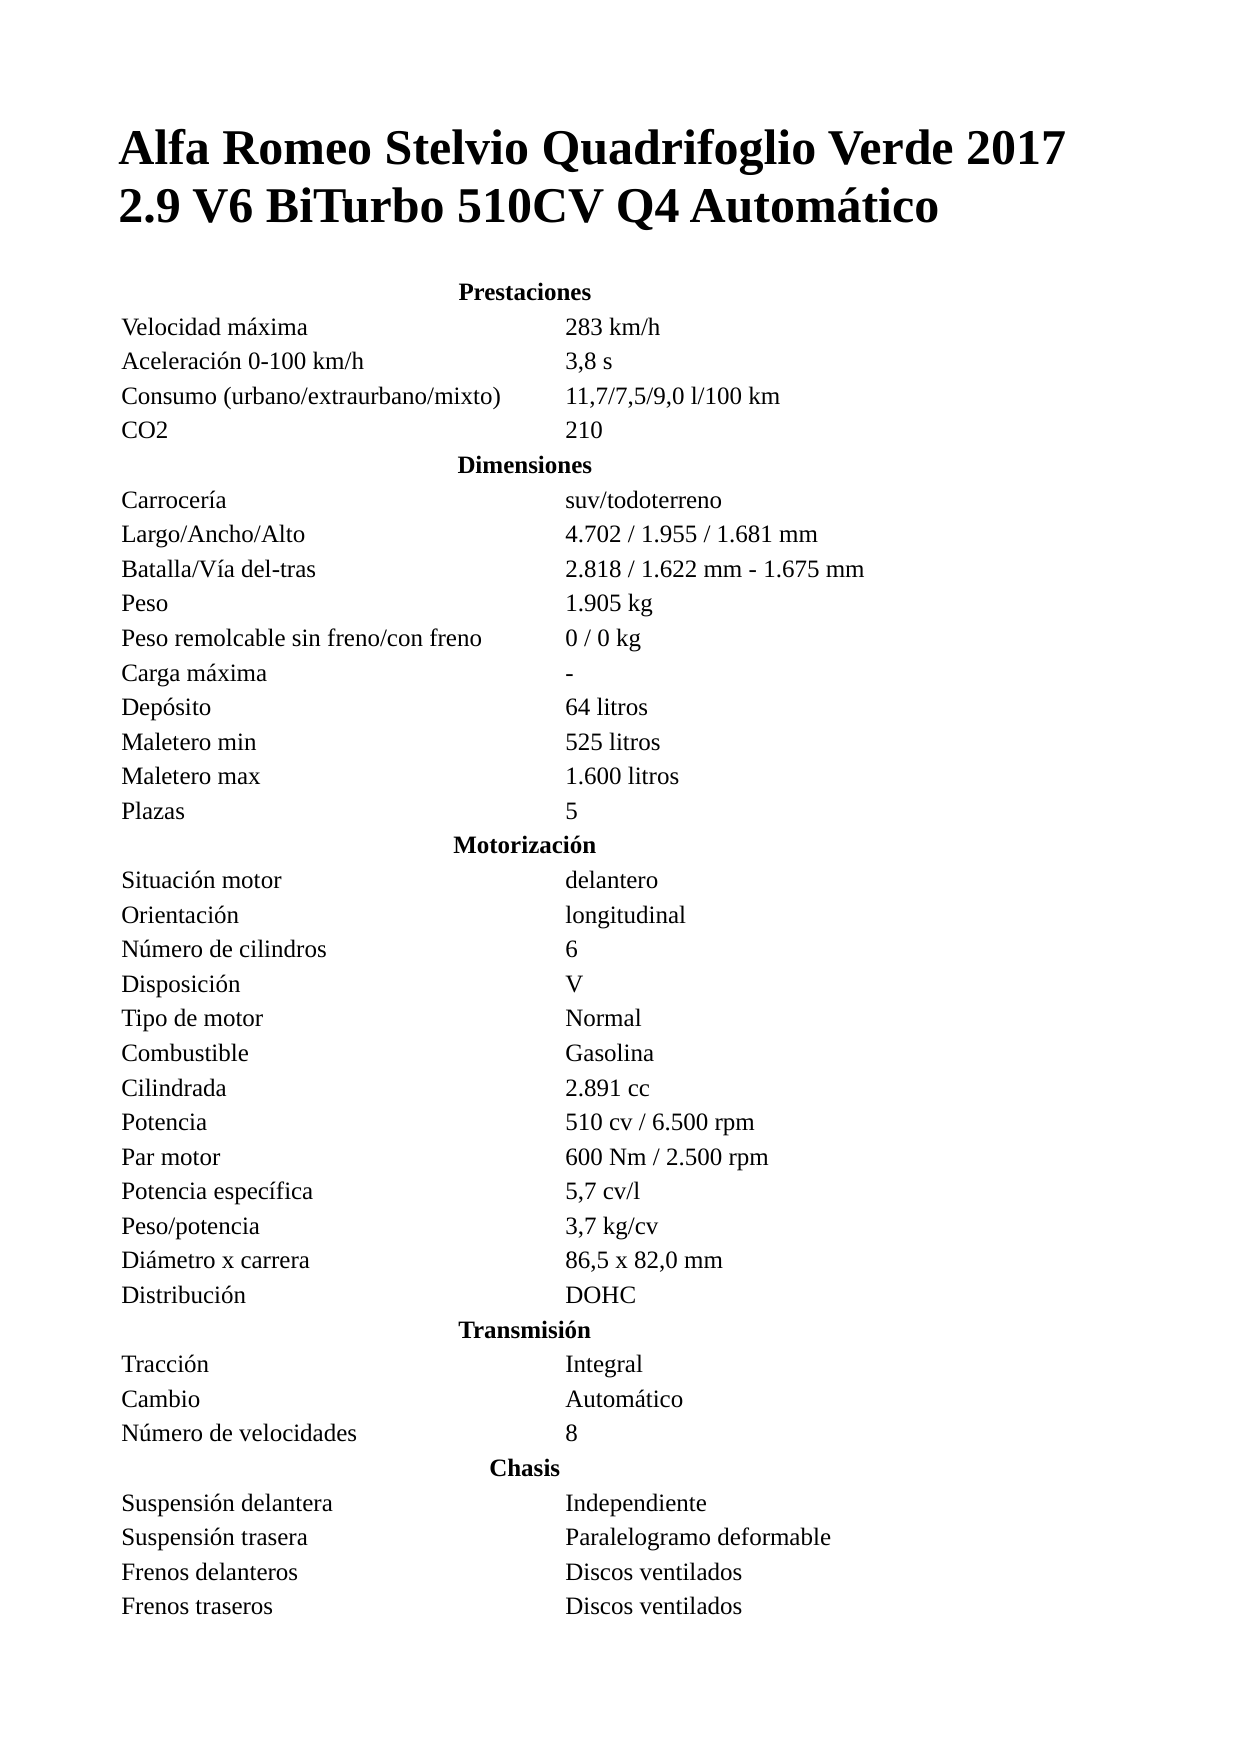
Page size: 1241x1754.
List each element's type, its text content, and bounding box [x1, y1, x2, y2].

table_cell 5 [562, 793, 931, 828]
table_cell suv/todoterreno [562, 482, 931, 516]
table_cell 1.905 kg [562, 586, 931, 620]
subtitle Alfa Romeo Stelvio Quadrifoglio Verde 2017 2.9 V6 BiTurbo 510CV Q4 Automático [118, 118, 1122, 233]
table_cell Disposición [118, 966, 562, 1001]
table_cell Transmisión [118, 1312, 931, 1346]
table_cell Peso [118, 586, 562, 620]
table_cell 3,7 kg/cv [562, 1208, 931, 1243]
table_cell Peso/potencia [118, 1208, 562, 1243]
table_cell 64 litros [562, 689, 931, 724]
table_cell Suspensión delantera [118, 1485, 562, 1519]
table_cell 210 [562, 413, 931, 447]
table_cell Dimensiones [118, 447, 931, 482]
table_cell Automático [562, 1381, 931, 1416]
table_cell Discos ventilados [562, 1554, 931, 1588]
table_cell Situación motor [118, 862, 562, 897]
table_cell Cilindrada [118, 1070, 562, 1104]
table_cell Frenos traseros [118, 1589, 562, 1623]
table_cell DOHC [562, 1277, 931, 1312]
table_cell Gasolina [562, 1035, 931, 1070]
table_cell Diámetro x carrera [118, 1243, 562, 1277]
table_cell Frenos delanteros [118, 1554, 562, 1588]
table_cell Plazas [118, 793, 562, 828]
table_cell - [562, 655, 931, 689]
table_cell 1.600 litros [562, 759, 931, 793]
table_cell V [562, 966, 931, 1001]
table_cell Tracción [118, 1346, 562, 1381]
table_cell 3,8 s [562, 344, 931, 378]
table_cell 0 / 0 kg [562, 620, 931, 655]
table_cell Independiente [562, 1485, 931, 1519]
table_cell 2.891 cc [562, 1070, 931, 1104]
table_cell 11,7/7,5/9,0 l/100 km [562, 378, 931, 413]
table_cell Potencia específica [118, 1174, 562, 1208]
table_cell Consumo (urbano/extraurbano/mixto) [118, 378, 562, 413]
table_cell Depósito [118, 689, 562, 724]
table_cell 5,7 cv/l [562, 1174, 931, 1208]
table_cell Cambio [118, 1381, 562, 1416]
table_cell 510 cv / 6.500 rpm [562, 1104, 931, 1139]
table_cell Carrocería [118, 482, 562, 516]
table_cell Potencia [118, 1104, 562, 1139]
table_cell Suspensión trasera [118, 1519, 562, 1554]
table_cell Orientación [118, 897, 562, 931]
table_cell 2.818 / 1.622 mm - 1.675 mm [562, 551, 931, 586]
table_cell 525 litros [562, 724, 931, 758]
table_cell Combustible [118, 1035, 562, 1070]
table_cell Aceleración 0-100 km/h [118, 344, 562, 378]
table_cell Batalla/Vía del-tras [118, 551, 562, 586]
table_cell Tipo de motor [118, 1001, 562, 1035]
table_cell 86,5 x 82,0 mm [562, 1243, 931, 1277]
table_cell Maletero min [118, 724, 562, 758]
table_header Prestaciones [118, 274, 931, 309]
table_cell 6 [562, 931, 931, 966]
table_cell delantero [562, 862, 931, 897]
table_cell 4.702 / 1.955 / 1.681 mm [562, 516, 931, 551]
table_cell Número de velocidades [118, 1416, 562, 1450]
table_cell 8 [562, 1416, 931, 1450]
table_cell Par motor [118, 1139, 562, 1173]
table_cell Peso remolcable sin freno/con freno [118, 620, 562, 655]
table_cell longitudinal [562, 897, 931, 931]
table_cell Velocidad máxima [118, 309, 562, 343]
table_cell Carga máxima [118, 655, 562, 689]
table_cell 600 Nm / 2.500 rpm [562, 1139, 931, 1173]
table_cell Largo/Ancho/Alto [118, 516, 562, 551]
table_cell Paralelogramo deformable [562, 1519, 931, 1554]
table_cell Chasis [118, 1450, 931, 1485]
table_cell Maletero max [118, 759, 562, 793]
table_cell Número de cilindros [118, 931, 562, 966]
table_cell 283 km/h [562, 309, 931, 343]
table_cell Discos ventilados [562, 1589, 931, 1623]
table_cell Normal [562, 1001, 931, 1035]
table_cell Motorización [118, 828, 931, 862]
table_cell CO2 [118, 413, 562, 447]
table_cell Distribución [118, 1277, 562, 1312]
table_cell Integral [562, 1346, 931, 1381]
